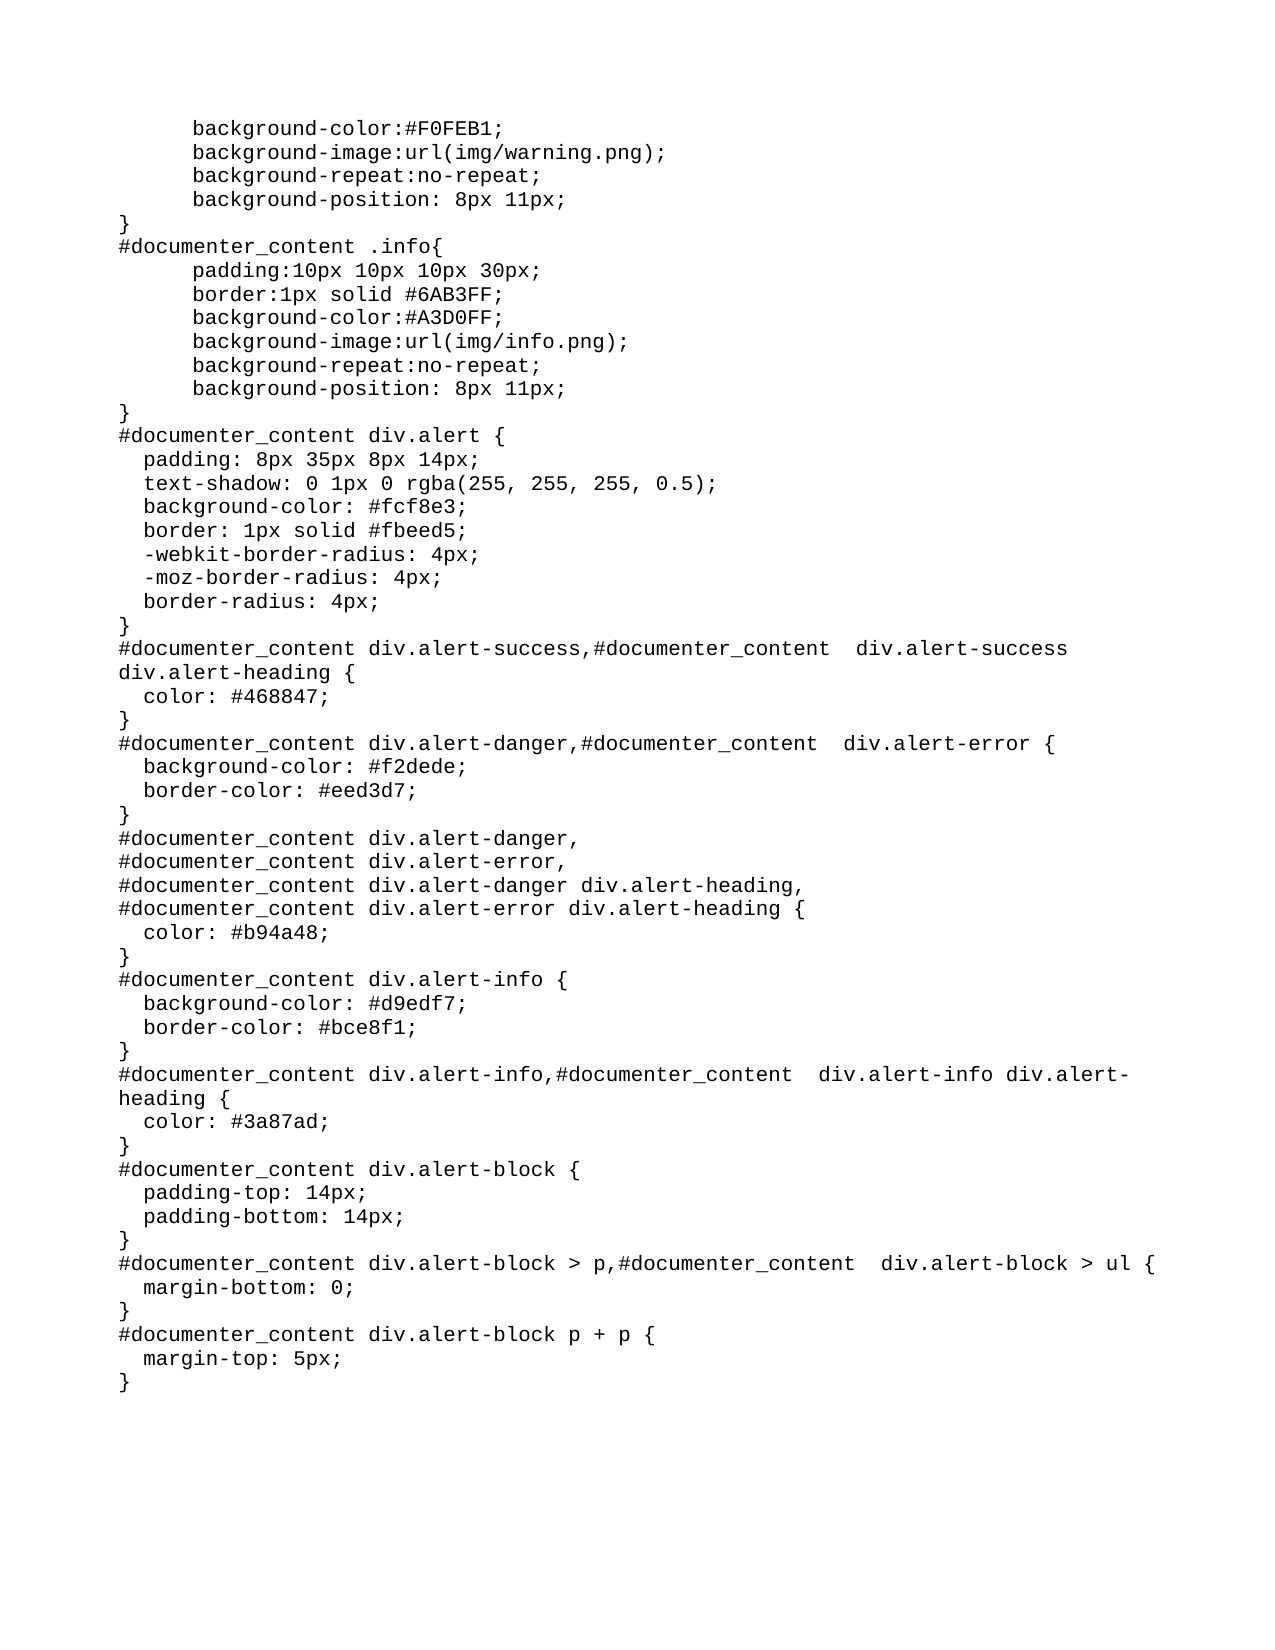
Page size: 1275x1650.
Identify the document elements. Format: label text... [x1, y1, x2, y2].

text background-color:#F0FEB1; background-image:url(img/warning.png); background-repeat:no-repeat; background-position: 8px 11px; } #documenter_content .info{ padding:10px 10px 10px 30px; border:1px solid #6AB3FF; background-color:#A3D0FF; background-image:url(img/info.png); background-repeat:no-repeat; background-position: 8px 11px; } #documenter_content div.alert { padding: 8px 35px 8px 14px; text-shadow: 0 1px 0 rgba(255, 255, 255, 0.5); background-color: #fcf8e3; border: 1px solid #fbeed5; -webkit-border-radius: 4px; -moz-border-radius: 4px; border-radius: 4px; } #documenter_content div.alert-success,#documenter_content div.alert-success div.alert-heading { color: #468847; } #documenter_content div.alert-danger,#documenter_content div.alert-error { background-color: #f2dede; border-color: #eed3d7; } #documenter_content div.alert-danger, #documenter_content div.alert-error, #documenter_content div.alert-danger div.alert-heading, #documenter_content div.alert-error div.alert-heading { color: #b94a48; } #documenter_content div.alert-info { background-color: #d9edf7; border-color: #bce8f1; } #documenter_content div.alert-info,#documenter_content div.alert-info div.alert-heading { color: #3a87ad; } #documenter_content div.alert-block { padding-top: 14px; padding-bottom: 14px; } #documenter_content div.alert-block > p,#documenter_content div.alert-block > ul { margin-bottom: 0; } #documenter_content div.alert-block p + p { margin-top: 5px; } [118, 118, 1157, 1513]
